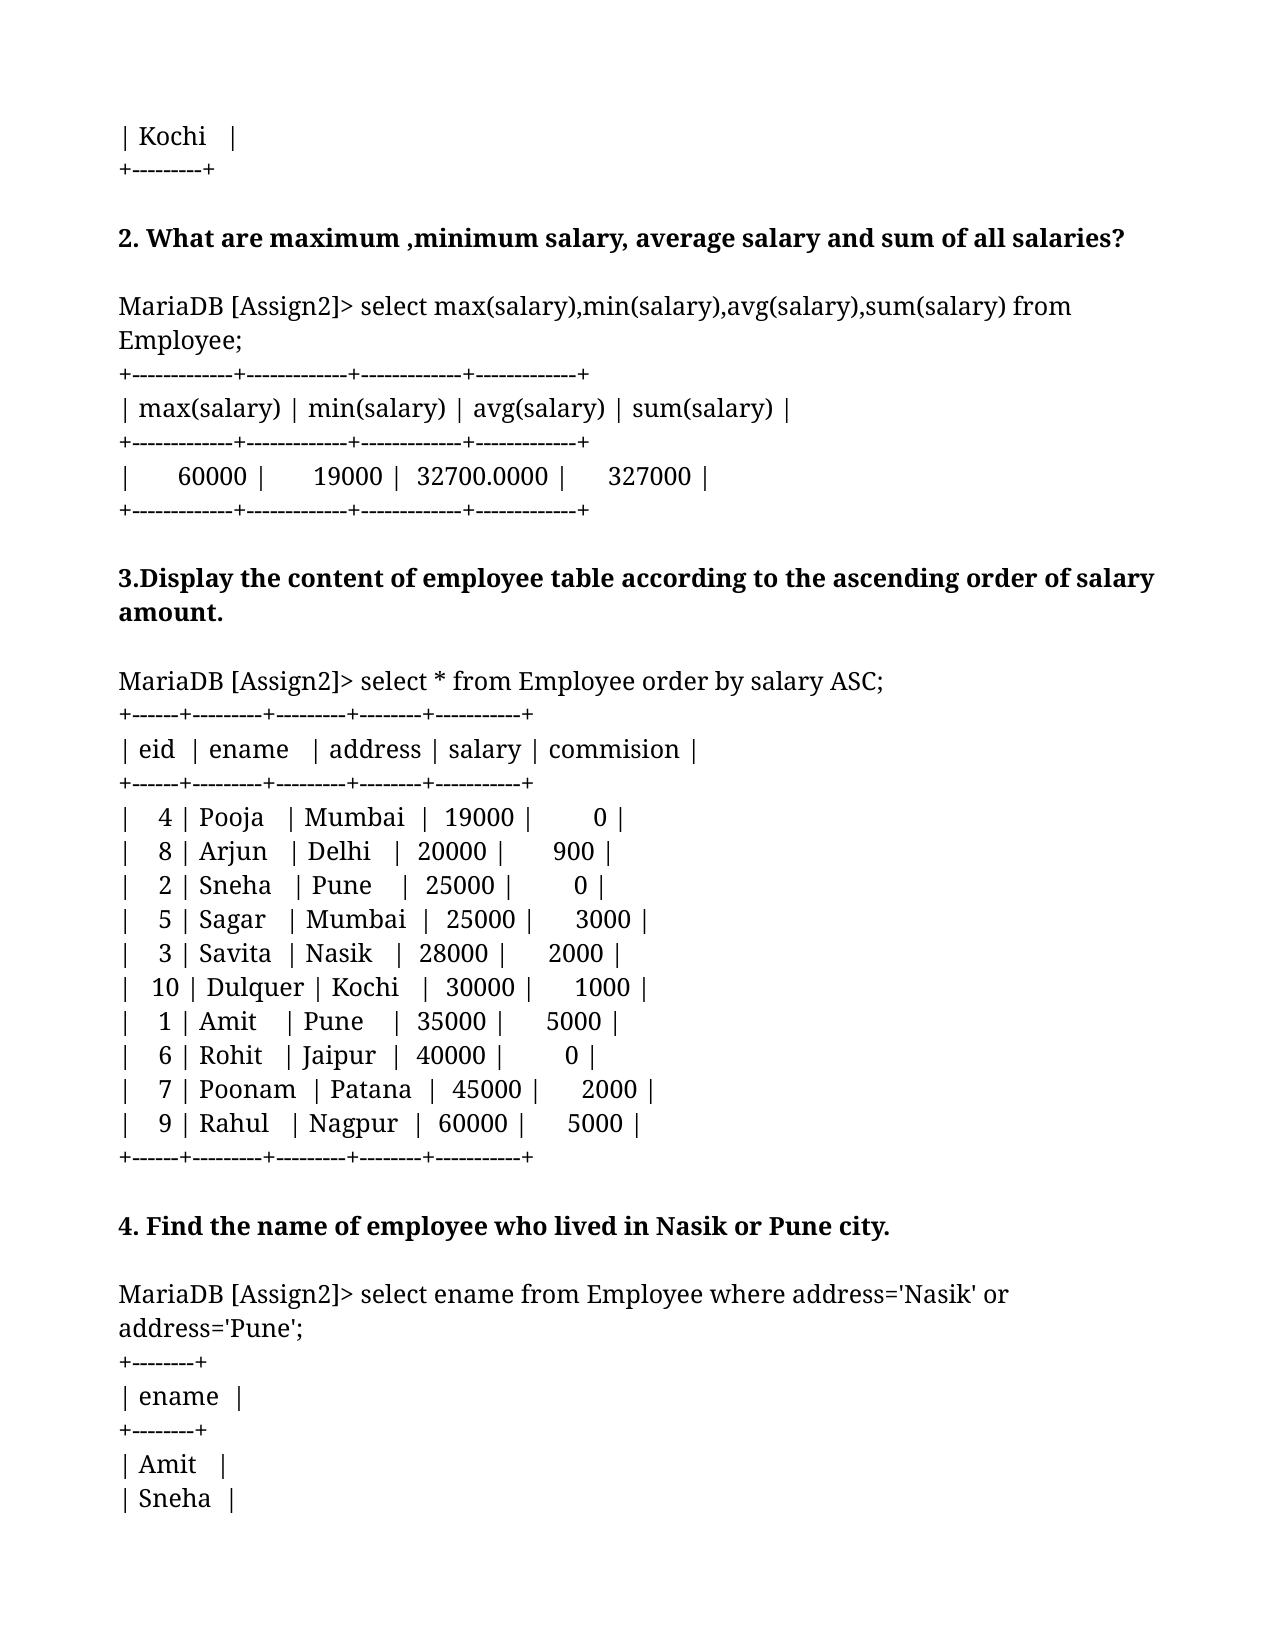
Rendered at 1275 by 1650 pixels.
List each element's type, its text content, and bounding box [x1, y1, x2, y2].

text | 60000 | 19000 | 32700.0000 | 327000 | [118, 459, 1157, 493]
text | 4 | Pooja | Mumbai | 19000 | 0 | [118, 799, 1157, 833]
text | ename | [118, 1378, 1157, 1412]
text | 7 | Poonam | Patana | 45000 | 2000 | [118, 1072, 1157, 1106]
text +---------+ [118, 152, 1157, 186]
text | 6 | Rohit | Jaipur | 40000 | 0 | [118, 1038, 1157, 1072]
text | Sneha | [118, 1481, 1157, 1515]
text | Kochi | [118, 118, 1157, 152]
text +------+---------+---------+--------+-----------+ [118, 1140, 1157, 1174]
text +-------------+-------------+-------------+-------------+ [118, 425, 1157, 459]
text | 10 | Dulquer | Kochi | 30000 | 1000 | [118, 970, 1157, 1004]
text +--------+ [118, 1412, 1157, 1447]
text MariaDB [Assign2]> select ename from Employee where address='Nasik' or address='Pune'; [118, 1276, 1157, 1344]
text +--------+ [118, 1344, 1157, 1378]
text MariaDB [Assign2]> select max(salary),min(salary),avg(salary),sum(salary) from Employee; [118, 288, 1157, 357]
text | 3 | Savita | Nasik | 28000 | 2000 | [118, 936, 1157, 970]
text 3.Display the content of employee table according to the ascending order of salary amount. [118, 561, 1157, 629]
text 4. Find the name of employee who lived in Nasik or Pune city. [118, 1208, 1157, 1242]
text +-------------+-------------+-------------+-------------+ [118, 493, 1157, 527]
text | 1 | Amit | Pune | 35000 | 5000 | [118, 1004, 1157, 1038]
text | 9 | Rahul | Nagpur | 60000 | 5000 | [118, 1106, 1157, 1140]
text | 2 | Sneha | Pune | 25000 | 0 | [118, 867, 1157, 902]
text MariaDB [Assign2]> select * from Employee order by salary ASC; [118, 663, 1157, 697]
text +------+---------+---------+--------+-----------+ [118, 697, 1157, 731]
text 2. What are maximum ,minimum salary, average salary and sum of all salaries? [118, 220, 1157, 254]
text +------+---------+---------+--------+-----------+ [118, 765, 1157, 799]
text +-------------+-------------+-------------+-------------+ [118, 357, 1157, 391]
text | 8 | Arjun | Delhi | 20000 | 900 | [118, 833, 1157, 867]
text | eid | ename | address | salary | commision | [118, 731, 1157, 765]
text | 5 | Sagar | Mumbai | 25000 | 3000 | [118, 902, 1157, 936]
text | Amit | [118, 1447, 1157, 1481]
text | max(salary) | min(salary) | avg(salary) | sum(salary) | [118, 391, 1157, 425]
